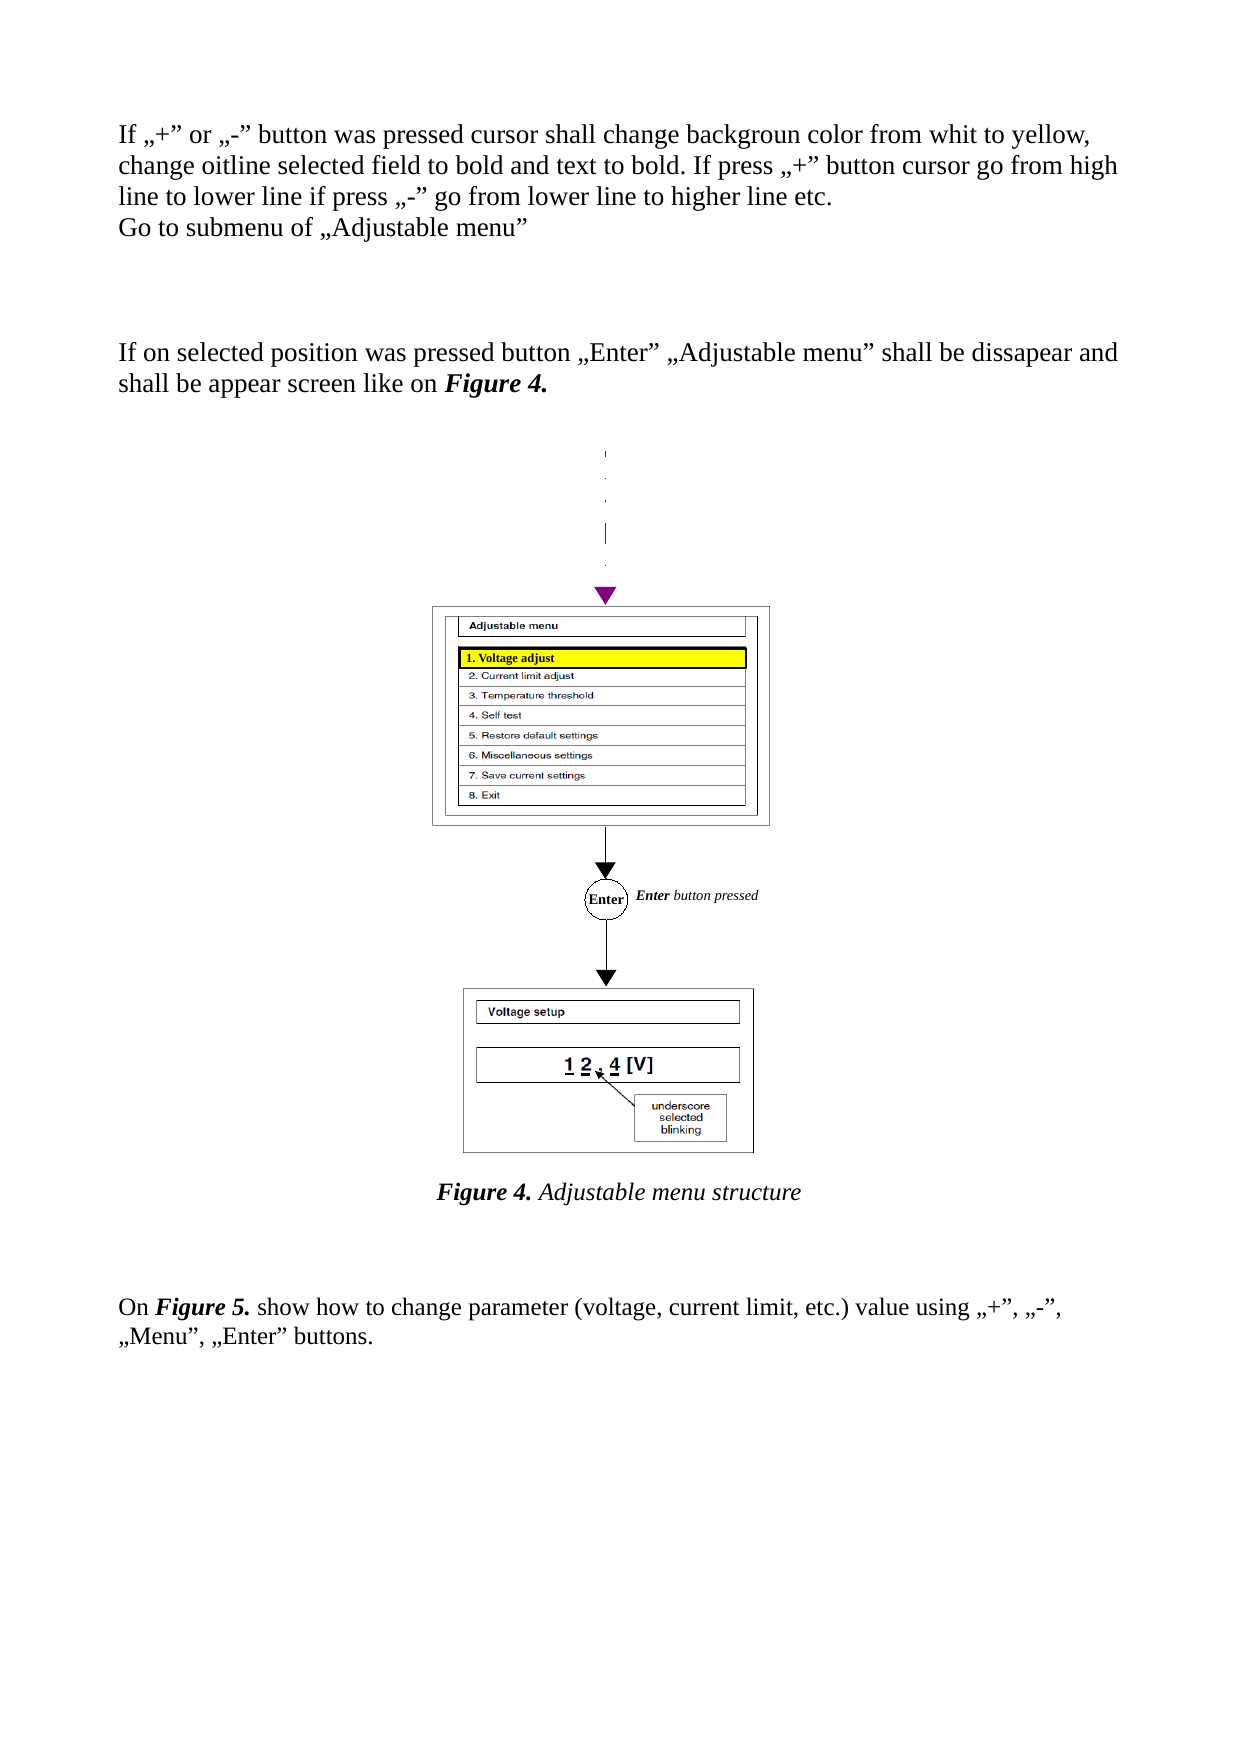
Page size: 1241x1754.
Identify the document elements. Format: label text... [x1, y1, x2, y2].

text On Figure 5. show how to change parameter (voltage, current limit, etc.) value using „+”, „-”, „Menu”, „Enter” buttons. [118, 1292, 1122, 1349]
text Figure 4. Adjustable menu structure [118, 1177, 1122, 1206]
picture [431, 604, 772, 827]
text If „+” or „-” button was pressed cursor shall change backgroun color from whit to yellow, change oitline selected field to bold and text to bold. If press „+” button cursor go from high line to lower line if press „-” go from lower line to higher line etc. [118, 118, 1122, 212]
text Go to submenu of „Adjustable menu” [118, 212, 1122, 243]
picture [460, 986, 756, 1155]
text If on selected position was pressed button „Enter” „Adjustable menu” shall be dissapear and shall be appear screen like on Figure 4. [118, 336, 1122, 398]
